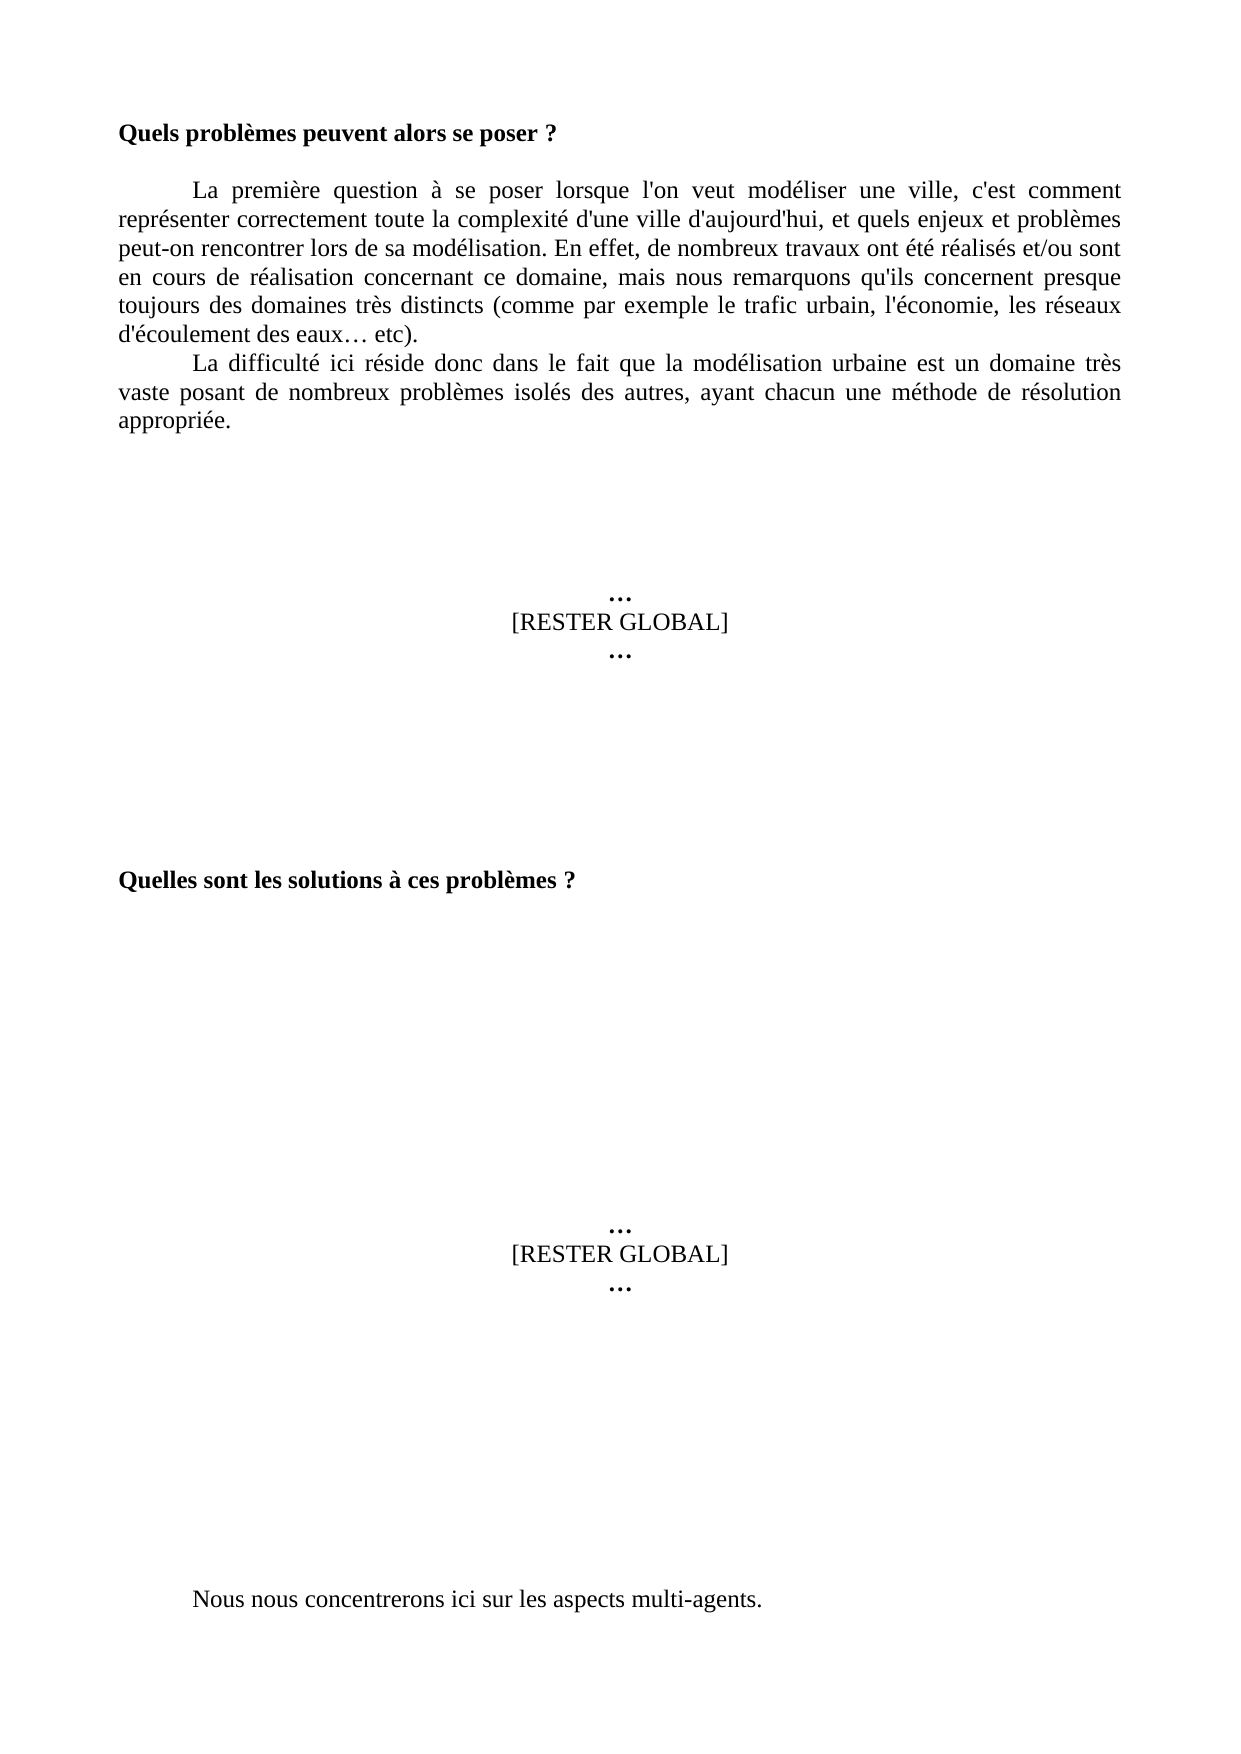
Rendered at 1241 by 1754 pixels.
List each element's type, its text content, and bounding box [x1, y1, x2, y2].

text La difficulté ici réside donc dans le fait que la modélisation urbaine est un domaine très vaste posant de nombreux problèmes isolés des autres, ayant chacun une méthode de résolution appropriée. [118, 348, 1122, 434]
text La première question à se poser lorsque l'on veut modéliser une ville, c'est comment représenter correctement toute la complexité d'une ville d'aujourd'hui, et quels enjeux et problèmes peut-on rencontrer lors de sa modélisation. En effet, de nombreux travaux ont été réalisés et/ou sont en cours de réalisation concernant ce domaine, mais nous remarquons qu'ils concernent presque toujours des domaines très distincts (comme par exemple le trafic urbain, l'économie, les réseaux d'écoulement des eaux… etc). [118, 176, 1122, 348]
text … [118, 1268, 1122, 1297]
text … [118, 1211, 1122, 1239]
text [RESTER GLOBAL] [118, 607, 1122, 636]
text Quelles sont les solutions à ces problèmes ? [118, 866, 1122, 894]
text Nous nous concentrerons ici sur les aspects multi-agents. [118, 1584, 1122, 1613]
text … [118, 578, 1122, 607]
text … [118, 636, 1122, 664]
text Quels problèmes peuvent alors se poser ? [118, 118, 1122, 147]
text [RESTER GLOBAL] [118, 1239, 1122, 1268]
